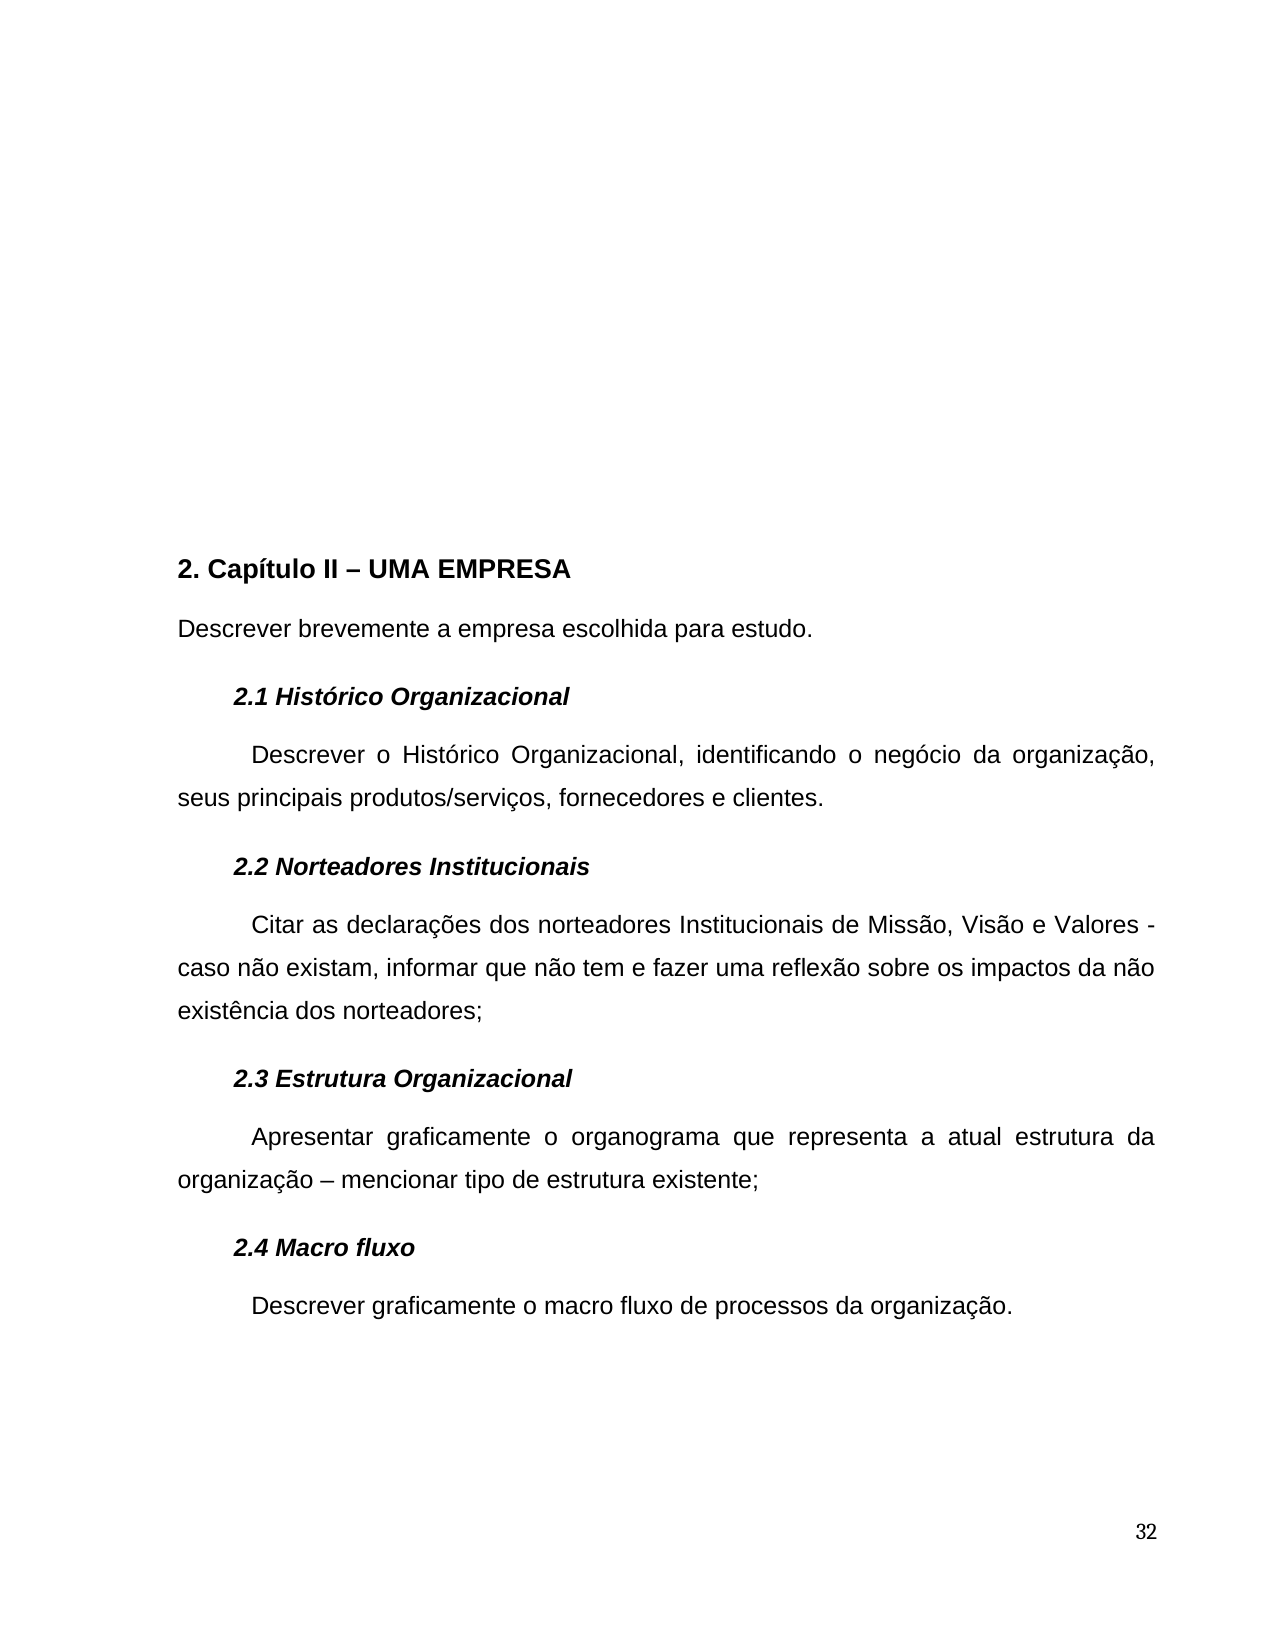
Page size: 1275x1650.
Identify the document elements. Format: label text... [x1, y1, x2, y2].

subtitle 2.4 Macro fluxo [233, 1233, 1157, 1262]
text Descrever graficamente o macro fluxo de processos da organização. [177, 1291, 1157, 1320]
text Descrever o Histórico Organizacional, identificando o negócio da organização, seus principais produtos/serviços, fornecedores e clientes. [177, 740, 1157, 812]
subtitle 2.2 Norteadores Institucionais [233, 852, 1157, 880]
text Citar as declarações dos norteadores Institucionais de Missão, Visão e Valores - caso não existam, informar que não tem e fazer uma reflexão sobre os impactos da não existência dos norteadores; [177, 909, 1157, 1024]
subtitle 2.1 Histórico Organizacional [233, 682, 1157, 711]
subtitle 2. Capítulo II – UMA EMPRESA [177, 553, 1157, 584]
subtitle 2.3 Estrutura Organizacional [233, 1064, 1157, 1093]
text Apresentar graficamente o organograma que representa a atual estrutura da organização – mencionar tipo de estrutura existente; [177, 1122, 1157, 1194]
text Descrever brevemente a empresa escolhida para estudo. [177, 614, 1157, 643]
